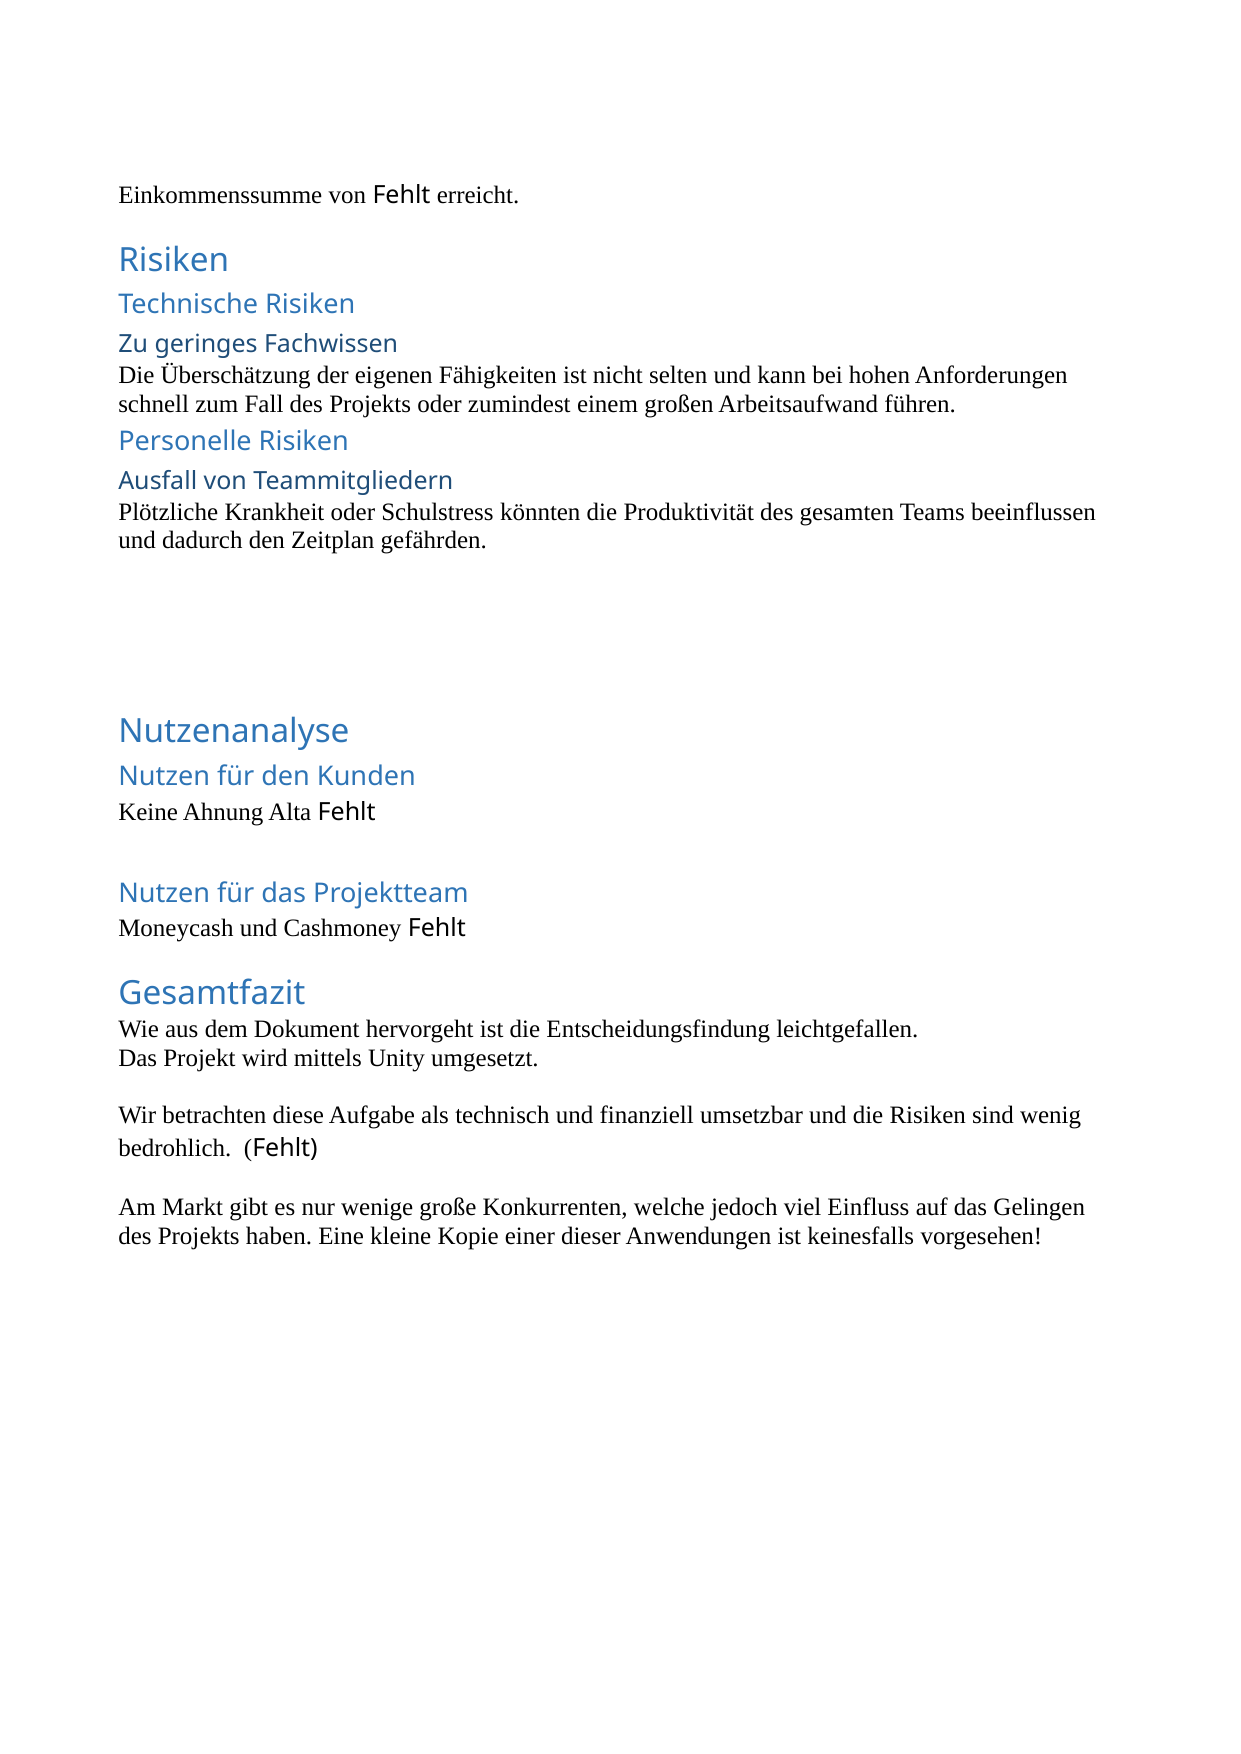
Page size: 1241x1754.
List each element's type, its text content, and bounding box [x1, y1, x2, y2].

subtitle Personelle Risiken [118, 422, 1122, 459]
subtitle Zu geringes Fachwissen [118, 326, 1122, 360]
subtitle Risiken [118, 235, 1122, 281]
text Wie aus dem Dokument hervorgeht ist die Entscheidungsfindung leichtgefallen. Das Projekt wird mittels Unity umgesetzt. [118, 1014, 1122, 1072]
subtitle Ausfall von Teammitgliedern [118, 463, 1122, 497]
text Einkommenssumme von Fehlt erreicht. [118, 176, 1122, 210]
subtitle Nutzenanalyse [118, 707, 1122, 753]
text Plötzliche Krankheit oder Schulstress könnten die Produktivität des gesamten Teams beeinflussen und dadurch den Zeitplan gefährden. [118, 497, 1122, 554]
text Wir betrachten diese Aufgabe als technisch und finanziell umsetzbar und die Risiken sind wenig bedrohlich. (Fehlt) [118, 1101, 1122, 1163]
text Die Überschätzung der eigenen Fähigkeiten ist nicht selten und kann bei hohen Anforderungen schnell zum Fall des Projekts oder zumindest einem großen Arbeitsaufwand führen. [118, 360, 1122, 418]
subtitle Technische Risiken [118, 285, 1122, 322]
subtitle Nutzen für das Projektteam [118, 873, 1122, 910]
text Keine Ahnung Alta Fehlt [118, 794, 1122, 828]
subtitle Gesamtfazit [118, 969, 1122, 1014]
subtitle Nutzen für den Kunden [118, 757, 1122, 794]
text Am Markt gibt es nur wenige große Konkurrenten, welche jedoch viel Einfluss auf das Gelingen des Projekts haben. Eine kleine Kopie einer dieser Anwendungen ist keinesfalls vorgesehen! [118, 1192, 1122, 1250]
text Moneycash und Cashmoney Fehlt [118, 910, 1122, 944]
